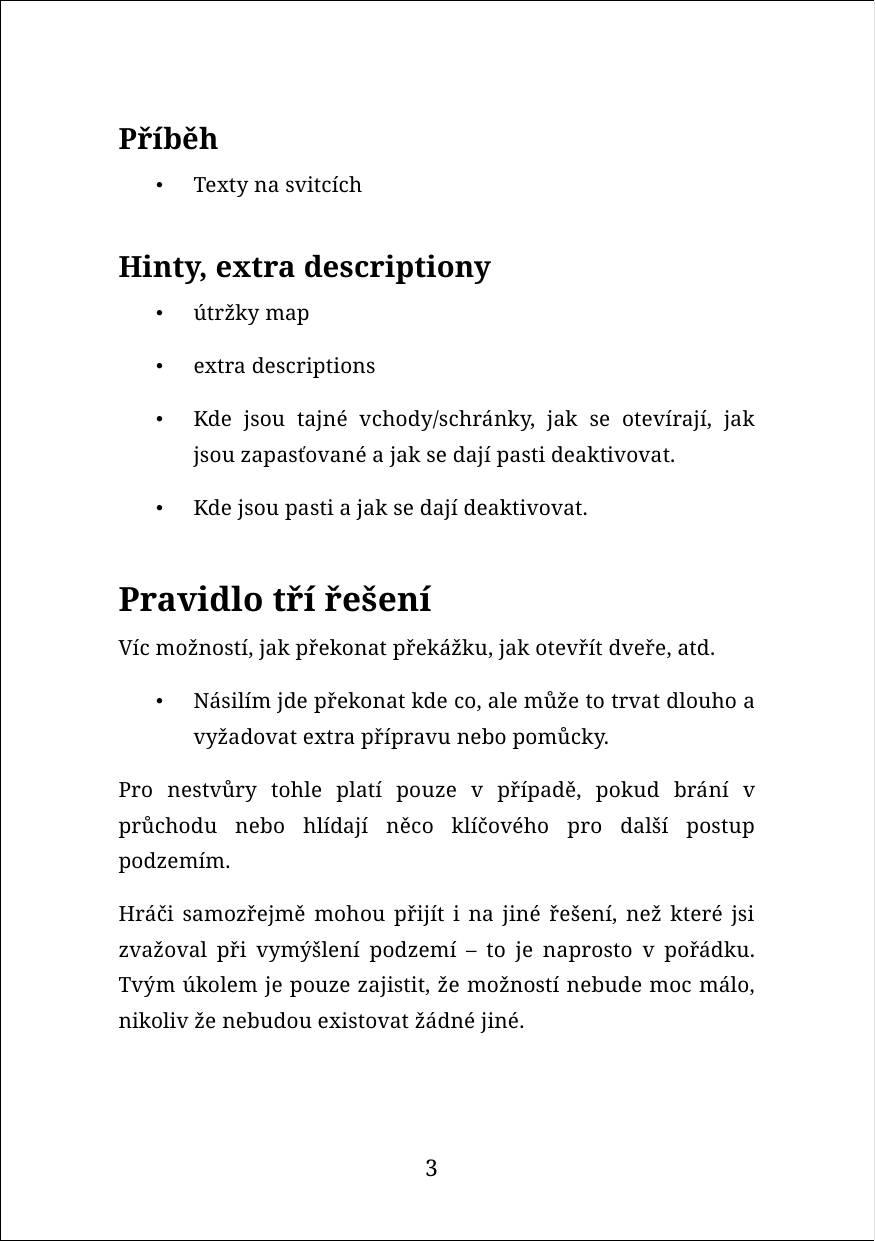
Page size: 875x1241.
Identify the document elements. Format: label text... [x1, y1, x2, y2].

subtitle Pravidlo tří řešení [118, 576, 756, 621]
text Hráči samozřejmě mohou přijít i na jiné řešení, než které jsi zvažoval při vymýšlení podzemí – to je naprosto v pořádku. Tvým úkolem je pouze zajistit, že možností nebude moc málo, nikoliv že nebudou existovat žádné jiné. [118, 899, 756, 1034]
subtitle Hinty, extra descriptiony [118, 247, 756, 286]
text Víc možností, jak překonat překážku, jak otevřít dveře, atd. [118, 633, 756, 662]
text Pro nestvůry tohle platí pouze v případě, pokud brání v průchodu nebo hlídají něco klíčového pro další postup podzemím. [118, 775, 756, 875]
list extra descriptions [156, 351, 756, 380]
list Kde jsou pasti a jak se dají deaktivovat. [156, 493, 756, 522]
list útržky map [156, 298, 756, 326]
list Násilím jde překonat kde co, ale může to trvat dlouho a vyžadovat extra přípravu nebo pomůcky. [156, 686, 756, 750]
subtitle Příběh [118, 118, 756, 158]
list Kde jsou tajné vchody/schránky, jak se otevírají, jak jsou zapasťované a jak se dají pasti deaktivovat. [156, 404, 756, 468]
list Texty na svitcích [156, 170, 756, 198]
